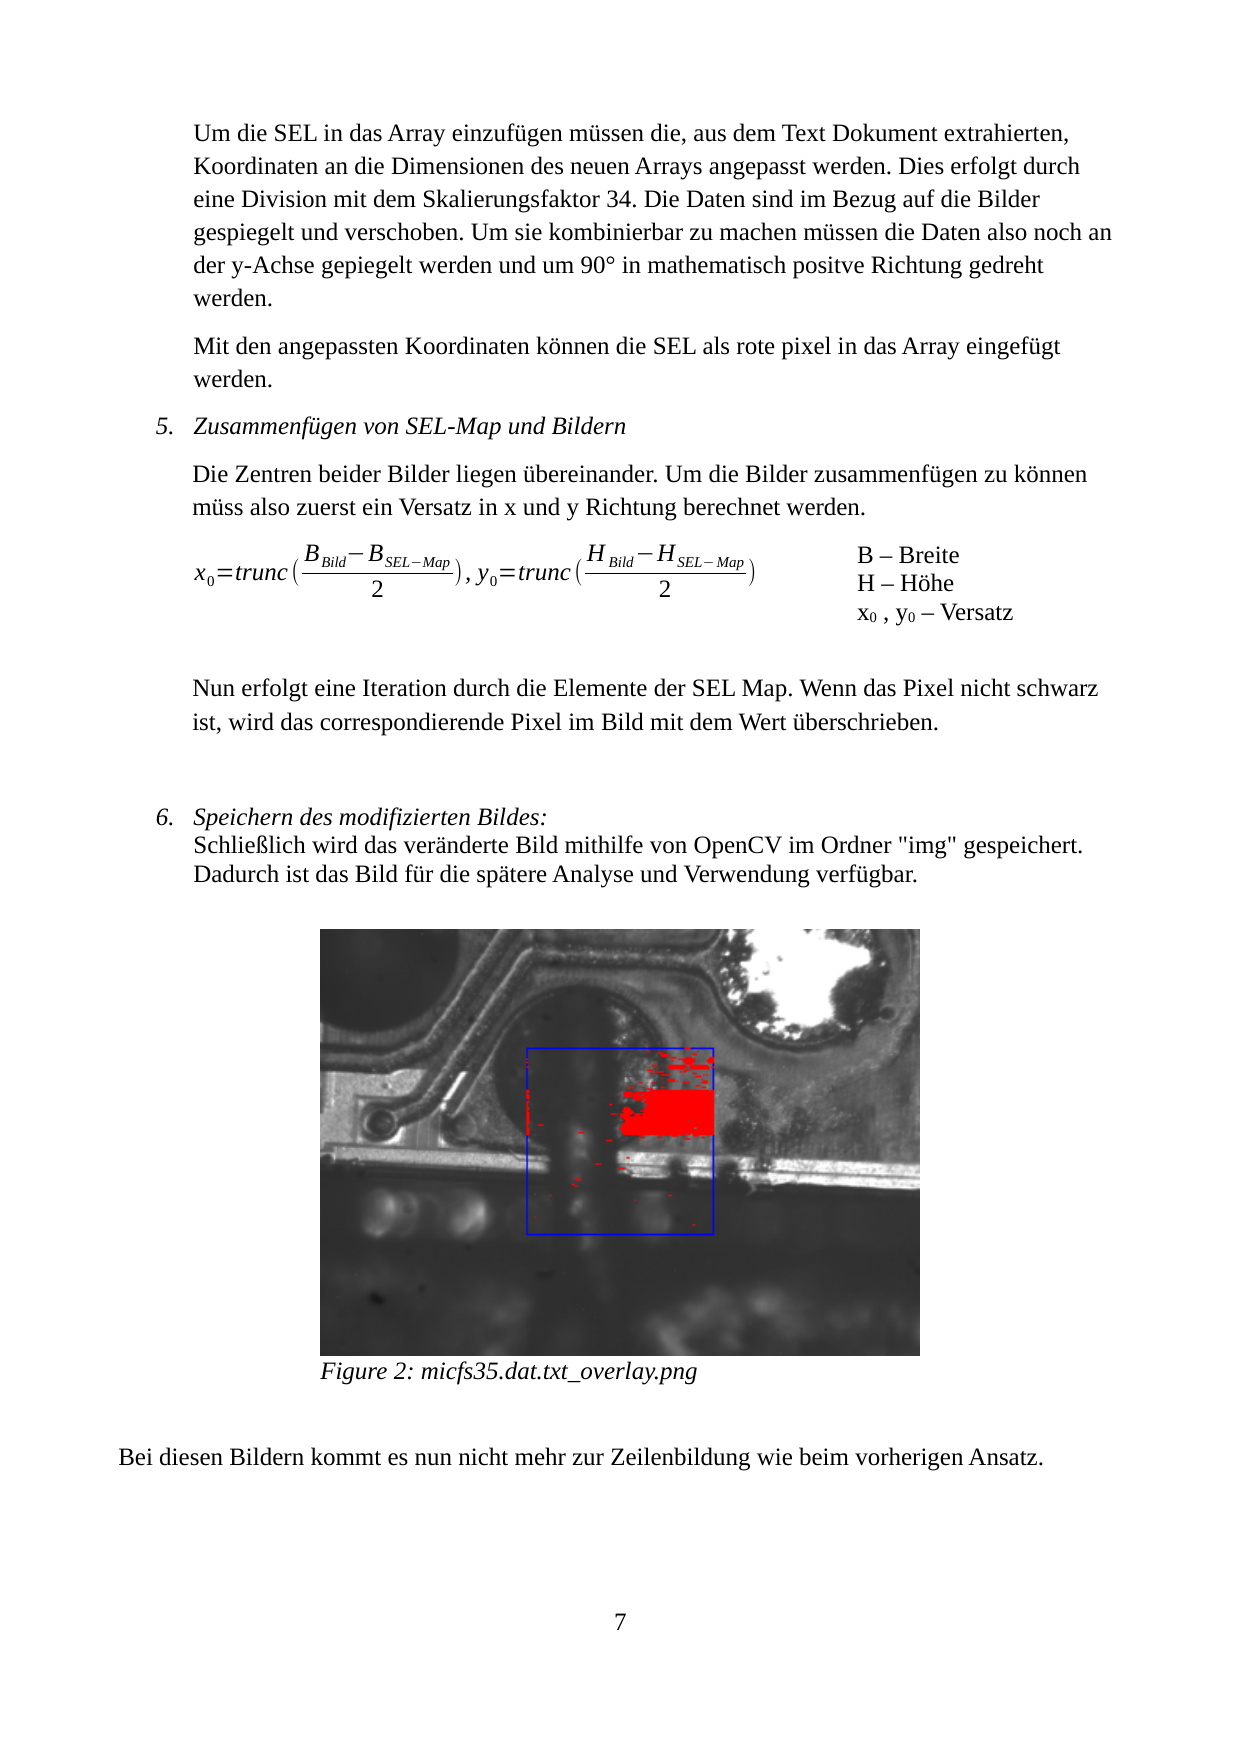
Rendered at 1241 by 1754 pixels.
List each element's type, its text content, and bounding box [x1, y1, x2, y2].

list Mit den angepassten Koordinaten können die SEL als rote pixel in das Array eingefügt werden. [156, 331, 1122, 393]
list Speichern des modifizierten Bildes: [156, 802, 1122, 831]
list Zusammenfügen von SEL-Map und Bildern [156, 411, 1122, 440]
text Die Zentren beider Bilder liegen übereinander. Um die Bilder zusammenfügen zu können müss also zuerst ein Versatz in x und y Richtung berechnet werden. [192, 459, 1122, 521]
picture [320, 929, 920, 1356]
list Schließlich wird das veränderte Bild mithilfe von OpenCV im Ordner "img" gespeichert. Dadurch ist das Bild für die spätere Analyse und Verwendung verfügbar. [156, 831, 1122, 888]
list Um die SEL in das Array einzufügen müssen die, aus dem Text Dokument extrahierten, Koordinaten an die Dimensionen des neuen Arrays angepasst werden. Dies erfolgt durch eine Division mit dem Skalierungsfaktor 34. Die Daten sind im Bezug auf die Bilder gespiegelt und verschoben. Um sie kombinierbar zu machen müssen die Daten also noch an der y-Achse gepiegelt werden und um 90° in mathematisch positve Richtung gedreht werden. [156, 118, 1122, 312]
text Figure 2: micfs35.dat.txt_overlay.png [320, 1356, 920, 1384]
text Nun erfolgt eine Iteration durch die Elemente der SEL Map. Wenn das Pixel nicht schwarz ist, wird das correspondierende Pixel im Bild mit dem Wert überschrieben. [192, 673, 1122, 735]
table_header [118, 540, 783, 626]
text Bei diesen Bildern kommt es nun nicht mehr zur Zeilenbildung wie beim vorherigen Ansatz. [118, 1442, 1122, 1471]
table_header B – Breite H – Höhe x0 , y0 – Versatz [783, 540, 1122, 626]
